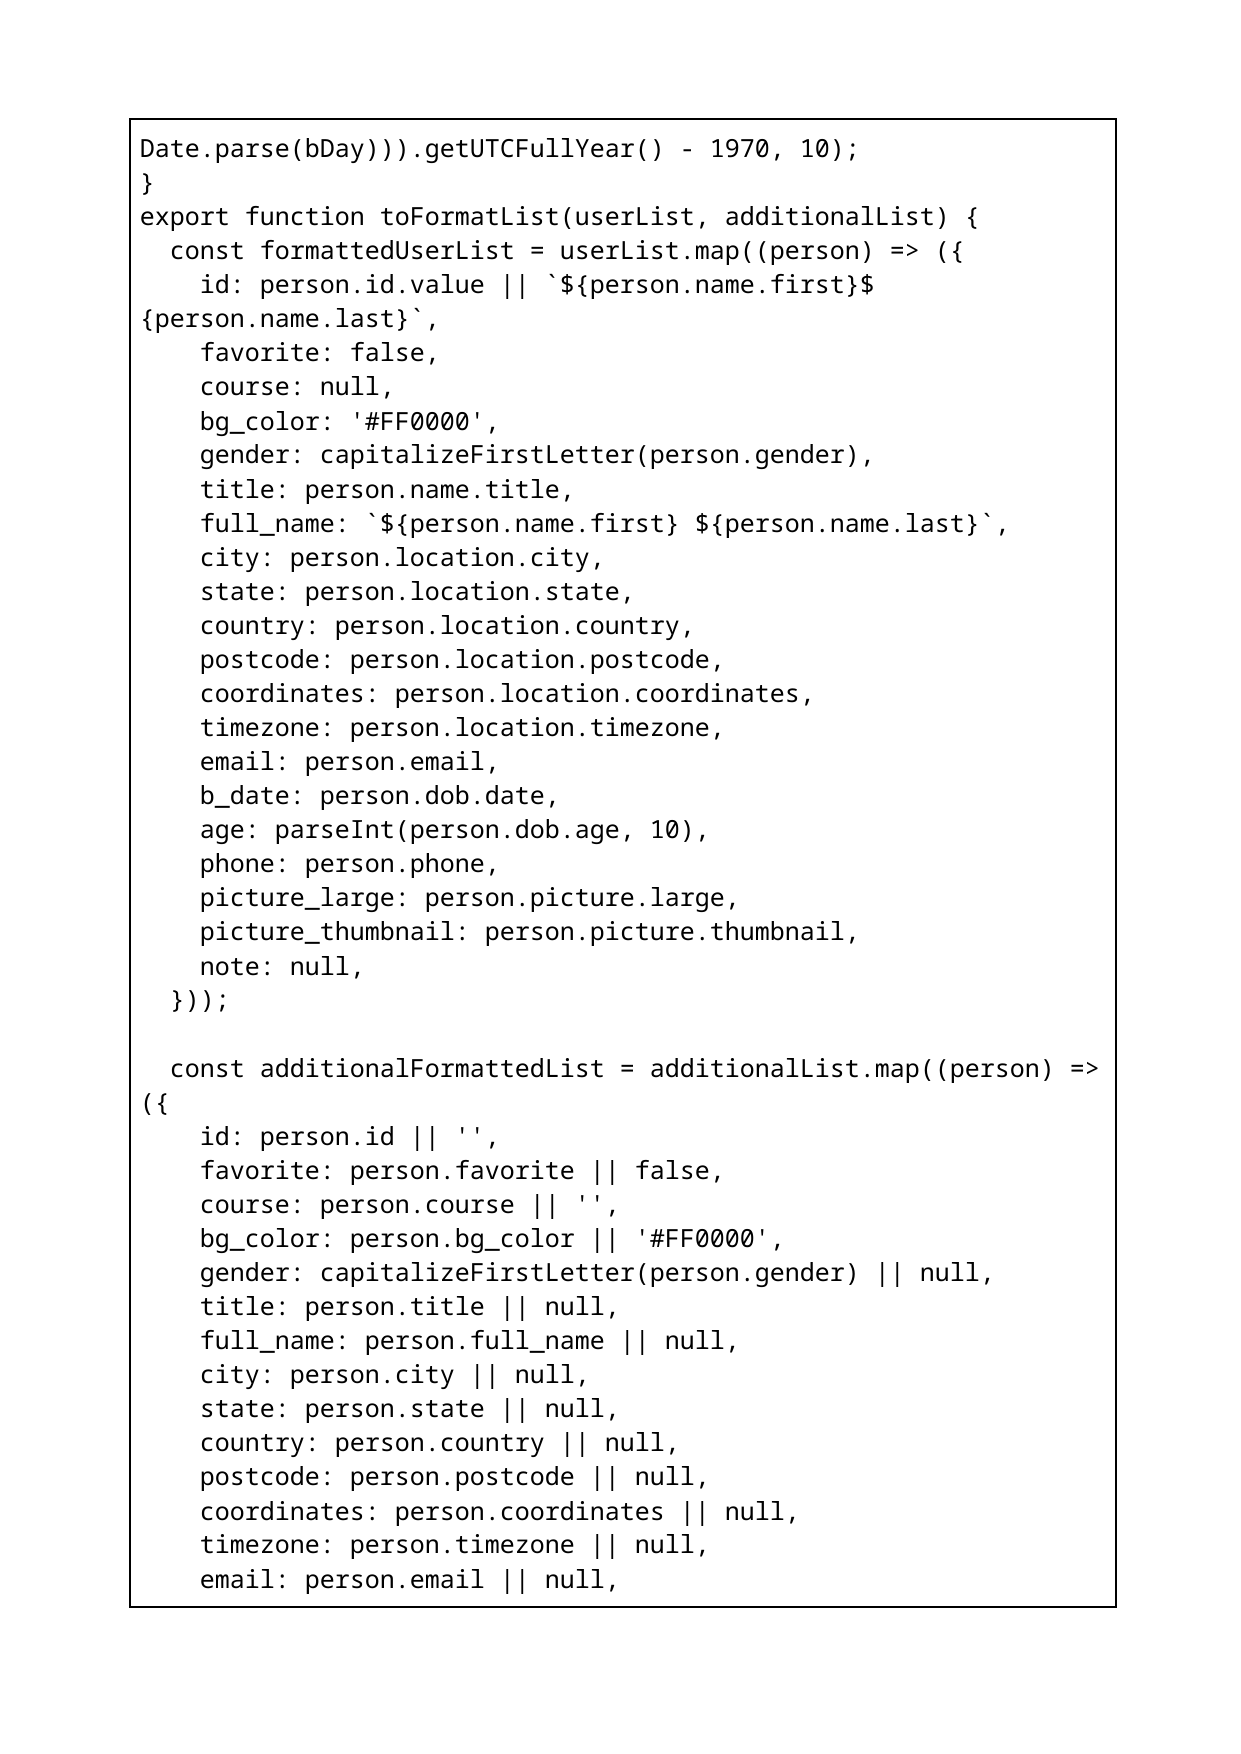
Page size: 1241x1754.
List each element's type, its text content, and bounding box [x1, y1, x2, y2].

table_cell - Date.parse(bDay))).getUTCFullYear() - 1970, 10); } export function toFormatList(userList, additionalList) { const formattedUserList = userList.map((person) => ({ id: person.id.value || `${person.name.first}${person.name.last}`, favorite: false, course: null, bg_color: '#FF0000', gender: capitalizeFirstLetter(person.gender), title: person.name.title, full_name: `${person.name.first} ${person.name.last}`, city: person.location.city, state: person.location.state, country: person.location.country, postcode: person.location.postcode, coordinates: person.location.coordinates, timezone: person.location.timezone, email: person.email, b_date: person.dob.date, age: parseInt(person.dob.age, 10), phone: person.phone, picture_large: person.picture.large, picture_thumbnail: person.picture.thumbnail, note: null, })); const additionalFormattedList = additionalList.map((person) => ({ id: person.id || '', favorite: person.favorite || false, course: person.course || '', bg_color: person.bg_color || '#FF0000', gender: capitalizeFirstLetter(person.gender) || null, title: person.title || null, full_name: person.full_name || null, city: person.city || null, state: person.state || null, country: person.country || null, postcode: person.postcode || null, coordinates: person.coordinates || null, timezone: person.timezone || null, email: person.email || null, [131, 120, 1115, 1606]
